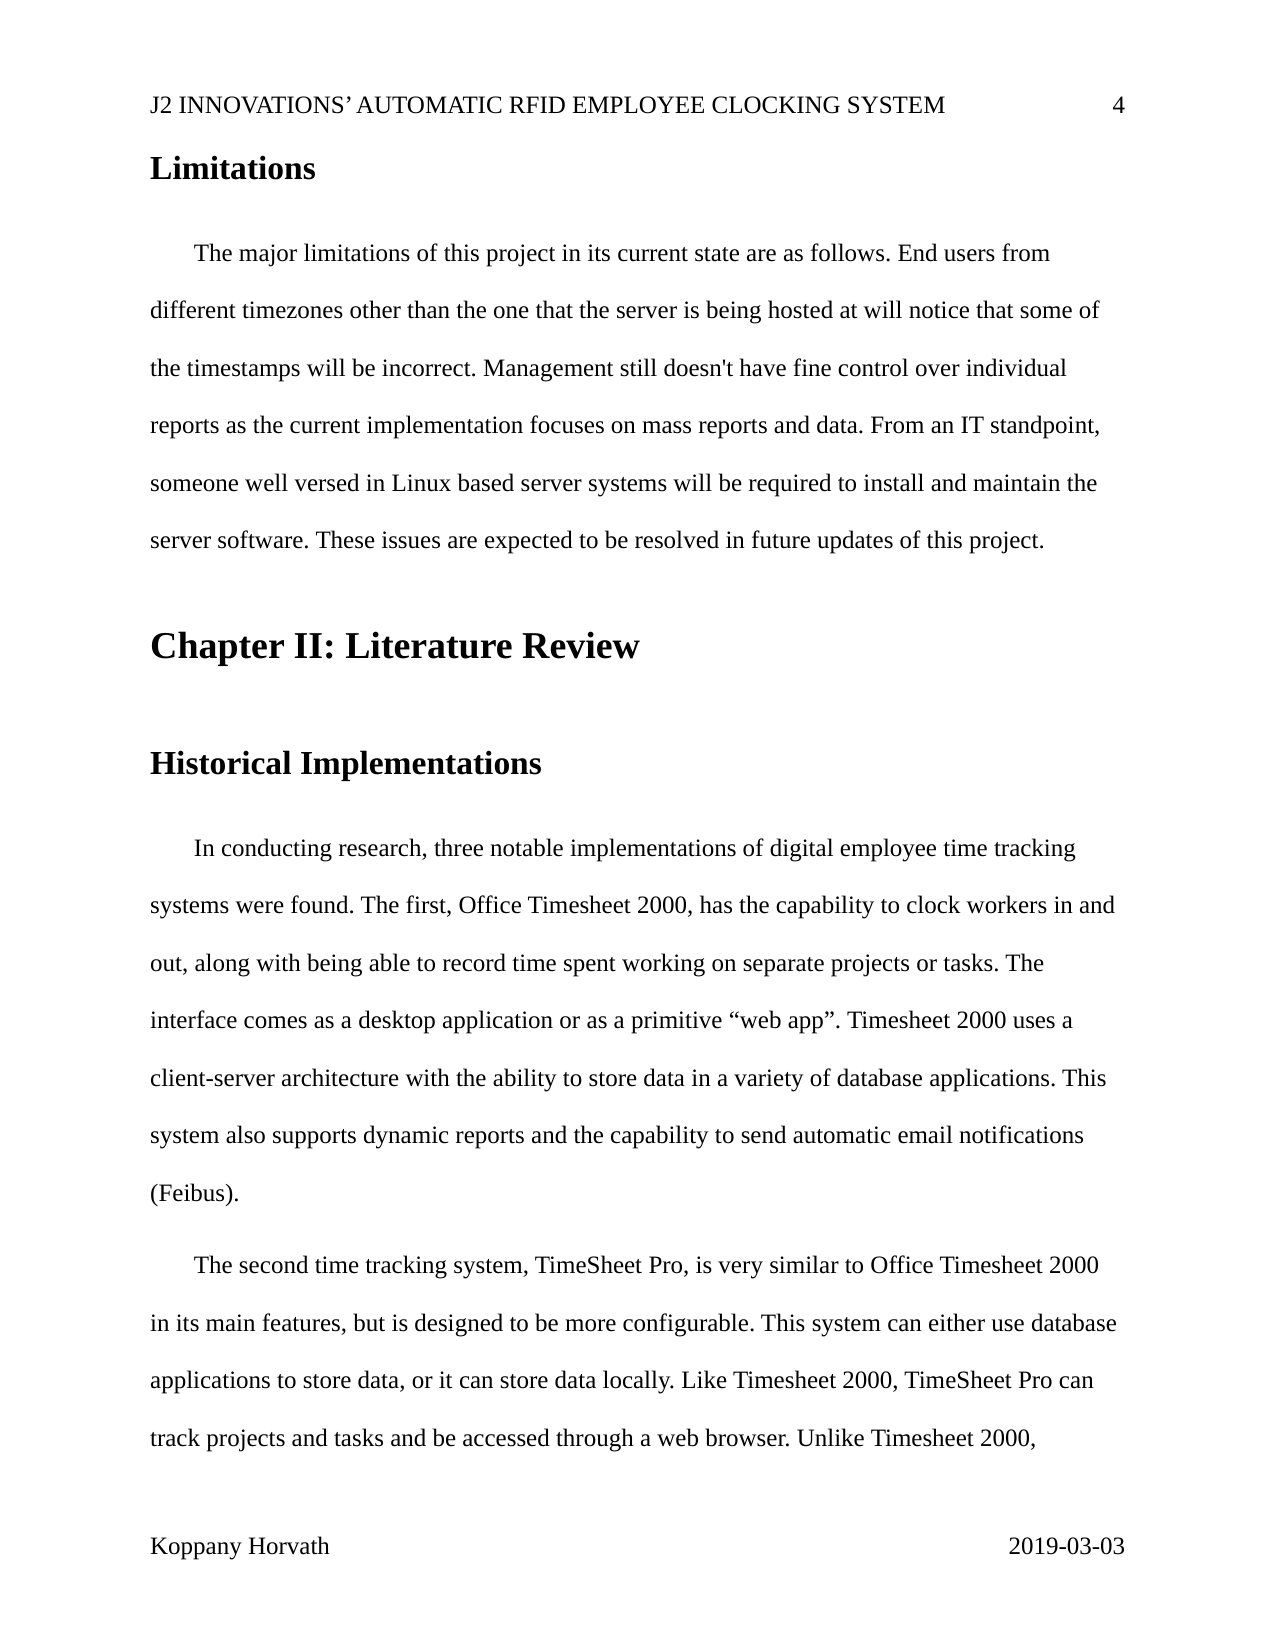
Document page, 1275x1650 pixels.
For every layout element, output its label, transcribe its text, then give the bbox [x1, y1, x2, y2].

text The major limitations of this project in its current state are as follows. End users from different timezones other than the one that the server is being hosted at will notice that some of the timestamps will be incorrect. Management still doesn't have fine control over individual reports as the current implementation focuses on mass reports and data. From an IT standpoint, someone well versed in Linux based server systems will be required to install and maintain the server software. These issues are expected to be resolved in future updates of this project. [150, 238, 1125, 554]
subtitle Historical Implementations [150, 743, 1125, 782]
text In conducting research, three notable implementations of digital employee time tracking systems were found. The first, Office Timesheet 2000, has the capability to clock workers in and out, along with being able to record time spent working on separate projects or tasks. The interface comes as a desktop application or as a primitive “web app”. Timesheet 2000 uses a client-server architecture with the ability to store data in a variety of database applications. This system also supports dynamic reports and the capability to send automatic email notifications (Feibus). [150, 833, 1125, 1207]
subtitle Limitations [150, 148, 1125, 187]
text The second time tracking system, TimeSheet Pro, is very similar to Office Timesheet 2000 in its main features, but is designed to be more configurable. This system can either use database applications to store data, or it can store data locally. Like Timesheet 2000, TimeSheet Pro can track projects and tasks and be accessed through a web browser. Unlike Timesheet 2000, [150, 1250, 1125, 1451]
subtitle Chapter II: Literature Review [150, 623, 1125, 666]
